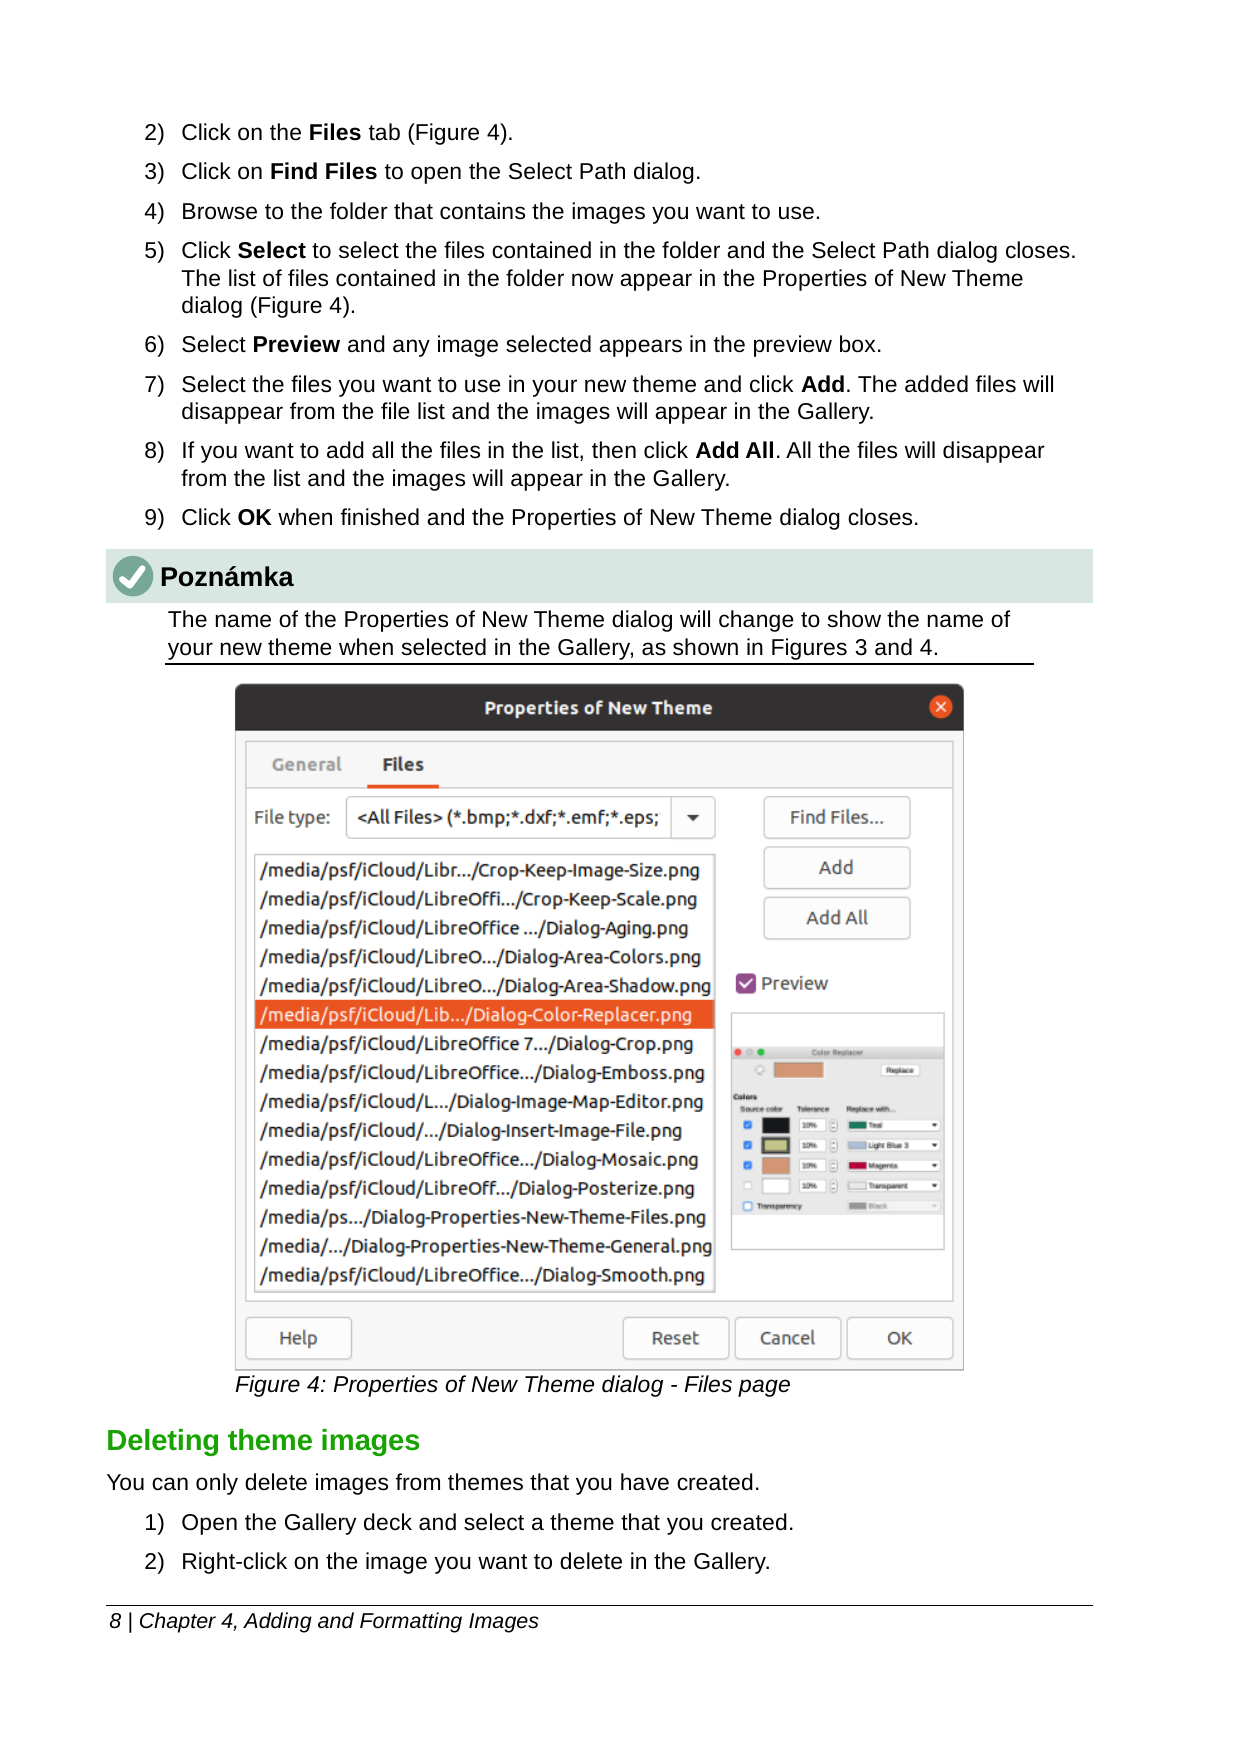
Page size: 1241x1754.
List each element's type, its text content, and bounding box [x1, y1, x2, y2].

list If you want to add all the files in the list, then click Add All. All the files will disappear from the list and the images will appear in the Gallery. [164, 437, 1093, 491]
list Browse to the folder that contains the images you want to use. [164, 197, 1093, 224]
list Right-click on the image you want to delete in the Gallery. [164, 1548, 1093, 1575]
subtitle Poznámka [106, 549, 1093, 603]
list Click on the Files tab (Figure 4). [164, 118, 1093, 145]
picture [234, 683, 964, 1371]
subtitle Deleting theme images [106, 1422, 1093, 1456]
text The name of the Properties of New Theme dialog will change to show the name of your new theme when selected in the Gallery, as shown in Figures 3 and 4. [164, 603, 1034, 665]
list Open the Gallery deck and select a theme that you created. [164, 1508, 1093, 1535]
text You can only delete images from themes that you have created. [106, 1468, 1093, 1496]
list Select the files you want to use in your new theme and click Add. The added files will disappear from the file list and the images will appear in the Gallery. [164, 370, 1093, 424]
list Click OK when finished and the Properties of New Theme dialog closes. [164, 503, 1093, 531]
text Figure 4: Properties of New Theme dialog - Files page [235, 1371, 964, 1397]
list Click Select to select the files contained in the folder and the Select Path dialog closes. The list of files contained in the folder now appear in the Properties of New Theme dialog (Figure 4). [164, 237, 1093, 318]
list Select Preview and any image selected appears in the preview box. [164, 331, 1093, 358]
list Click on Find Files to open the Select Path dialog. [164, 158, 1093, 185]
